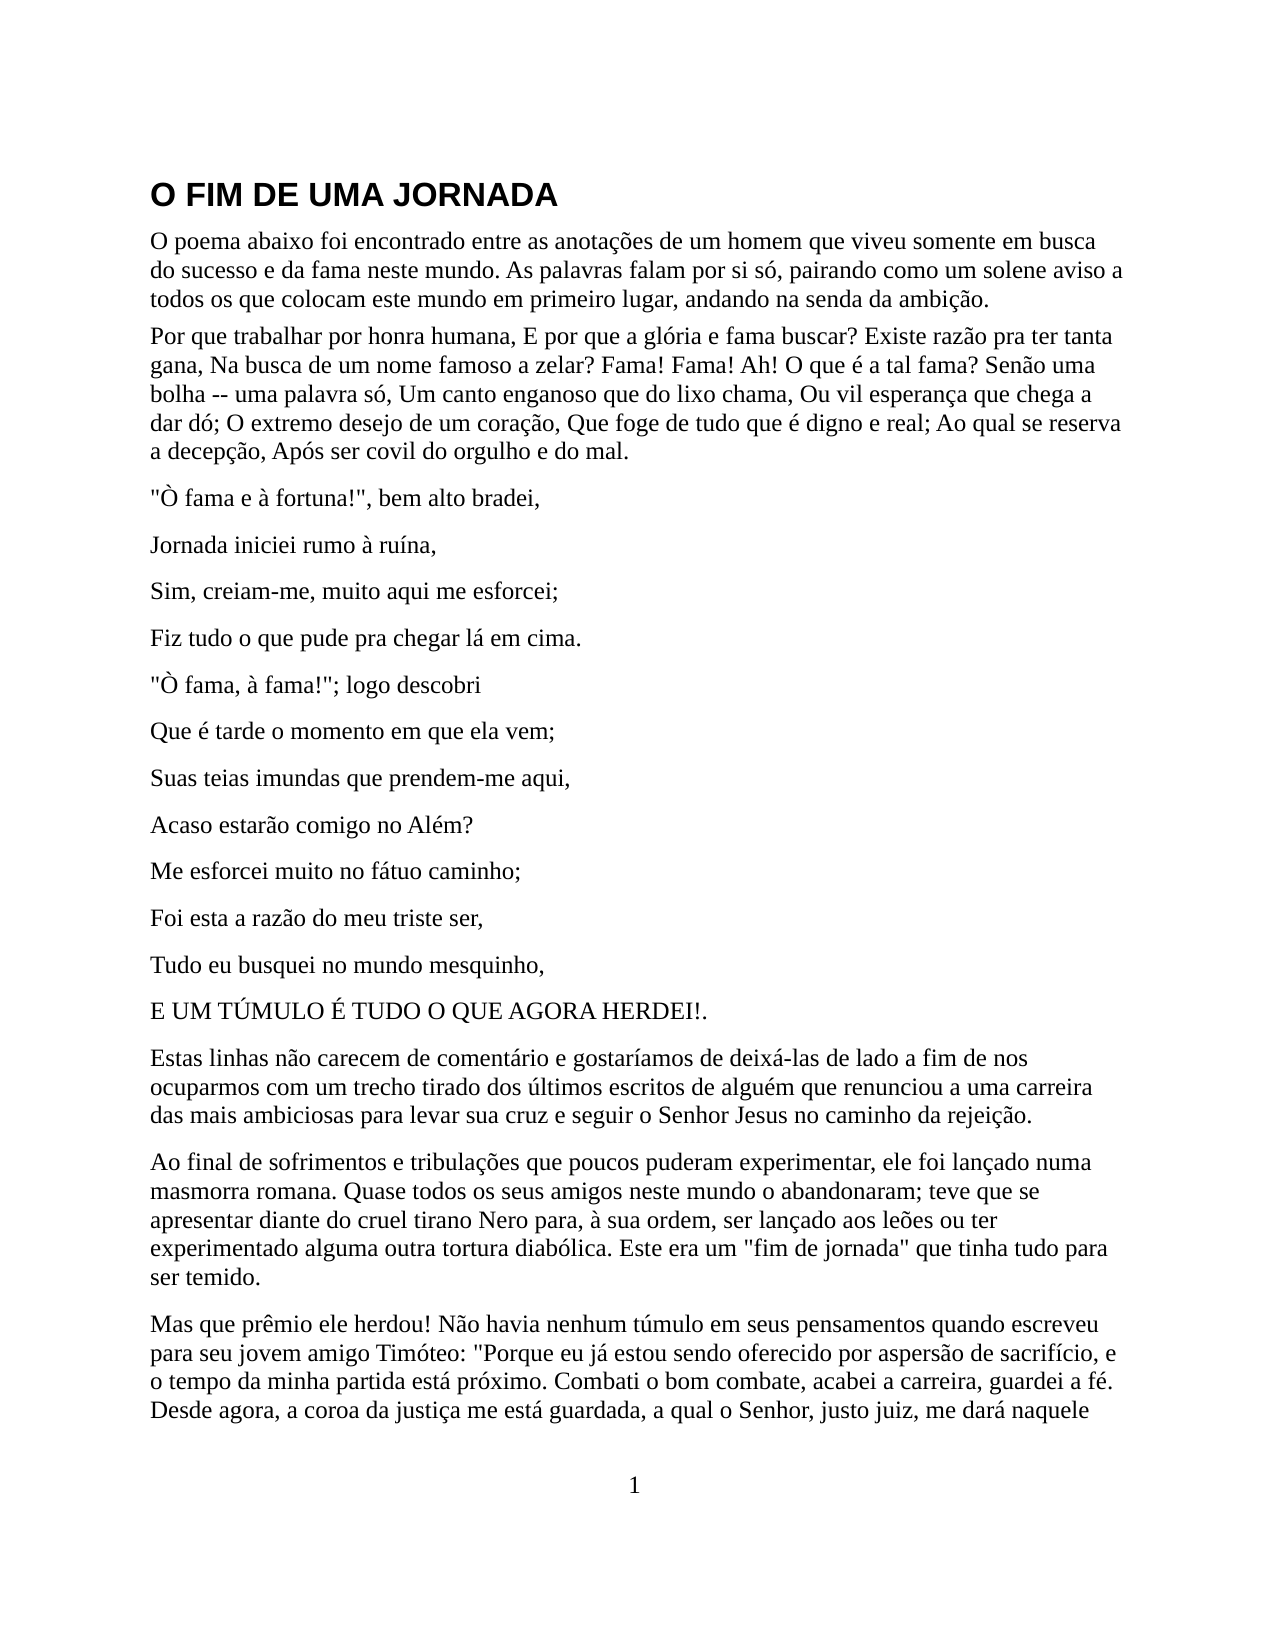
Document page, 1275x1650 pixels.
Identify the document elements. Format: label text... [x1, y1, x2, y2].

text Por que trabalhar por honra humana, E por que a glória e fama buscar? Existe razão pra ter tanta gana, Na busca de um nome famoso a zelar? Fama! Fama! Ah! O que é a tal fama? Senão uma bolha -- uma palavra só, Um canto enganoso que do lixo chama, Ou vil esperança que chega a dar dó; O extremo desejo de um coração, Que foge de tudo que é digno e real; Ao qual se reserva a decepção, Após ser covil do orgulho e do mal. [150, 321, 1125, 465]
text Foi esta a razão do meu triste ser, [150, 903, 1125, 932]
text Acaso estarão comigo no Além? [150, 810, 1125, 838]
text "Ò fama, à fama!"; logo descobri [150, 670, 1125, 698]
text O poema abaixo foi encontrado entre as anotações de um homem que viveu somente em busca do sucesso e da fama neste mundo. As palavras falam por si só, pairando como um solene aviso a todos os que colocam este mundo em primeiro lugar, andando na senda da ambição. [150, 226, 1125, 312]
text Ao final de sofrimentos e tribulações que poucos puderam experimentar, ele foi lançado numa masmorra romana. Quase todos os seus amigos neste mundo o abandonaram; teve que se apresentar diante do cruel tirano Nero para, à sua ordem, ser lançado aos leões ou ter experimentado alguma outra tortura diabólica. Este era um "fim de jornada" que tinha tudo para ser temido. [150, 1147, 1125, 1291]
text Estas linhas não carecem de comentário e gostaríamos de deixá-las de lado a fim de nos ocuparmos com um trecho tirado dos últimos escritos de alguém que renunciou a uma carreira das mais ambiciosas para levar sua cruz e seguir o Senhor Jesus no caminho da rejeição. [150, 1043, 1125, 1129]
text Tudo eu busquei no mundo mesquinho, [150, 950, 1125, 978]
text "Ò fama e à fortuna!", bem alto bradei, [150, 483, 1125, 512]
text Me esforcei muito no fátuo caminho; [150, 856, 1125, 885]
text Sim, creiam-me, muito aqui me esforcei; [150, 576, 1125, 605]
text Que é tarde o momento em que ela vem; [150, 716, 1125, 745]
text Fiz tudo o que pude pra chegar lá em cima. [150, 623, 1125, 652]
subtitle O FIM DE UMA JORNADA [150, 175, 1125, 214]
text Suas teias imundas que prendem-me aqui, [150, 763, 1125, 792]
text Mas que prêmio ele herdou! Não havia nenhum túmulo em seus pensamentos quando escreveu para seu jovem amigo Timóteo: "Porque eu já estou sendo oferecido por aspersão de sacrifício, e o tempo da minha partida está próximo. Combati o bom combate, acabei a carreira, guardei a fé. Desde agora, a coroa da justiça me está guardada, a qual o Senhor, justo juiz, me dará naquele [150, 1309, 1125, 1424]
text Jornada iniciei rumo à ruína, [150, 530, 1125, 558]
text E UM TÚMULO É TUDO O QUE AGORA HERDEI!. [150, 996, 1125, 1025]
